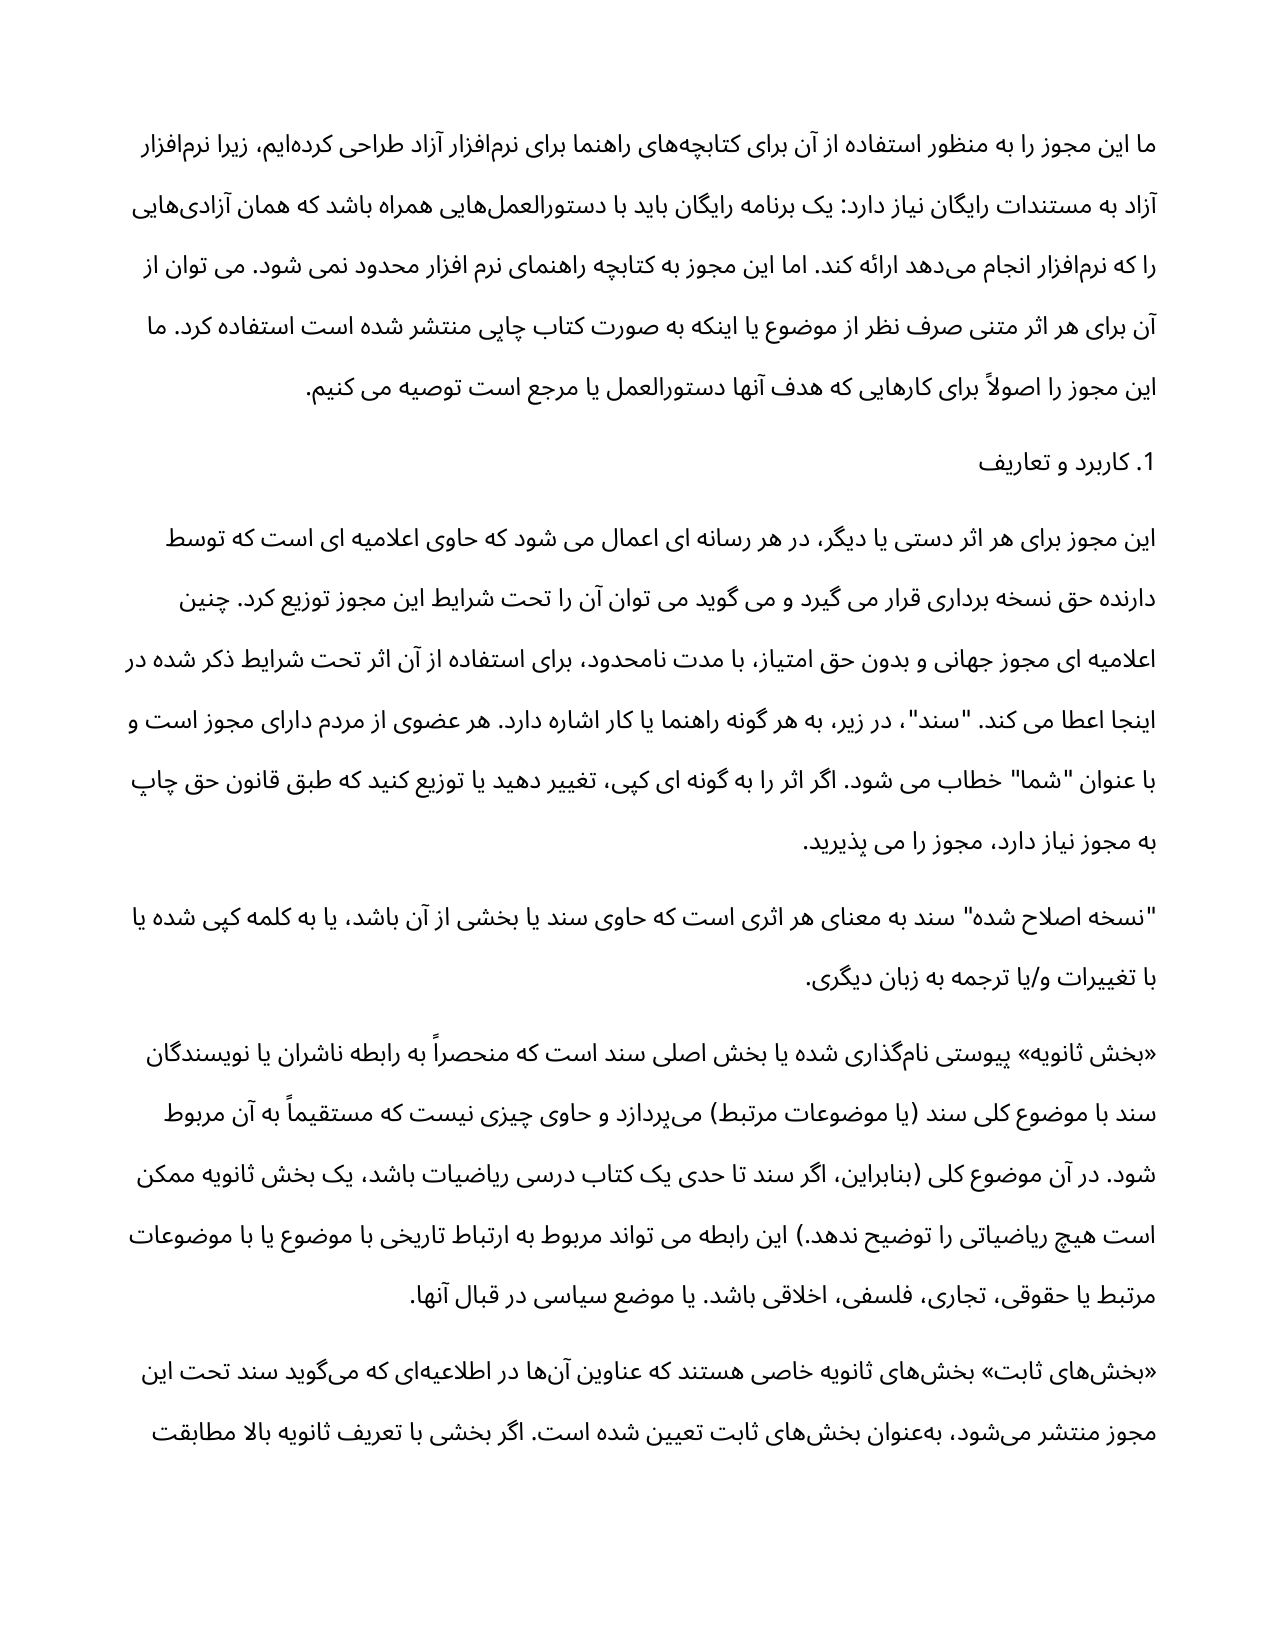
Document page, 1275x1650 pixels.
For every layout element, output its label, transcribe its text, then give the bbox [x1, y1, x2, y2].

text ما این مجوز را به منظور استفاده از آن برای کتابچه‌های راهنما برای نرم‌افزار آزاد طراحی کرده‌ایم، زیرا نرم‌افزار آزاد به مستندات رایگان نیاز دارد: یک برنامه رایگان باید با دستورالعمل‌هایی همراه باشد که همان آزادی‌هایی را که نرم‌افزار انجام می‌دهد ارائه کند. اما این مجوز به کتابچه راهنمای نرم افزار محدود نمی شود. می توان از آن برای هر اثر متنی صرف نظر از موضوع یا اینکه به صورت کتاب چاپی منتشر شده است استفاده کرد. ما این مجوز را اصولاً برای کارهایی که هدف آنها دستورالعمل یا مرجع است توصیه می کنیم. [118, 118, 1157, 414]
text "نسخه اصلاح شده" سند به معنای هر اثری است که حاوی سند یا بخشی از آن باشد، یا به کلمه کپی شده یا با تغییرات و/یا ترجمه به زبان دیگری. [118, 891, 1157, 1004]
text «بخش ثانویه» پیوستی نام‌گذاری شده یا بخش اصلی سند است که منحصراً به رابطه ناشران یا نویسندگان سند با موضوع کلی سند (یا موضوعات مرتبط) می‌پردازد و حاوی چیزی نیست که مستقیماً به آن مربوط شود. در آن موضوع کلی (بنابراین، اگر سند تا حدی یک کتاب درسی ریاضیات باشد، یک بخش ثانویه ممکن است هیچ ریاضیاتی را توضیح ندهد.) این رابطه می تواند مربوط به ارتباط تاریخی با موضوع یا با موضوعات مرتبط یا حقوقی، تجاری، فلسفی، اخلاقی باشد. یا موضع سیاسی در قبال آنها. [118, 1027, 1157, 1322]
text 1. کاربرد و تعاریف [118, 436, 1157, 489]
text این مجوز برای هر اثر دستی یا دیگر، در هر رسانه ای اعمال می شود که حاوی اعلامیه ای است که توسط دارنده حق نسخه برداری قرار می گیرد و می گوید می توان آن را تحت شرایط این مجوز توزیع کرد. چنین اعلامیه ای مجوز جهانی و بدون حق امتیاز، با مدت نامحدود، برای استفاده از آن اثر تحت شرایط ذکر شده در اینجا اعطا می کند. "سند"، در زیر، به هر گونه راهنما یا کار اشاره دارد. هر عضوی از مردم دارای مجوز است و با عنوان "شما" خطاب می شود. اگر اثر را به گونه ای کپی، تغییر دهید یا توزیع کنید که طبق قانون حق چاپ به مجوز نیاز دارد، مجوز را می پذیرید. [118, 512, 1157, 868]
text «بخش‌های ثابت» بخش‌های ثانویه خاصی هستند که عناوین آن‌ها در اطلاعیه‌ای که می‌گوید سند تحت این مجوز منتشر می‌شود، به‌عنوان بخش‌های ثابت تعیین شده است. اگر بخشی با تعریف ثانویه بالا مطابقت نداشته باشد، مجاز نیست که به عنوان Invariant تعیین شود. سند ممکن است حاوی صفر بخش ثابت باشد. اگر سند هیچ بخش ثابتی را شناسایی نکرد، هیچ کدام وجود ندارد. [118, 1345, 1157, 1458]
